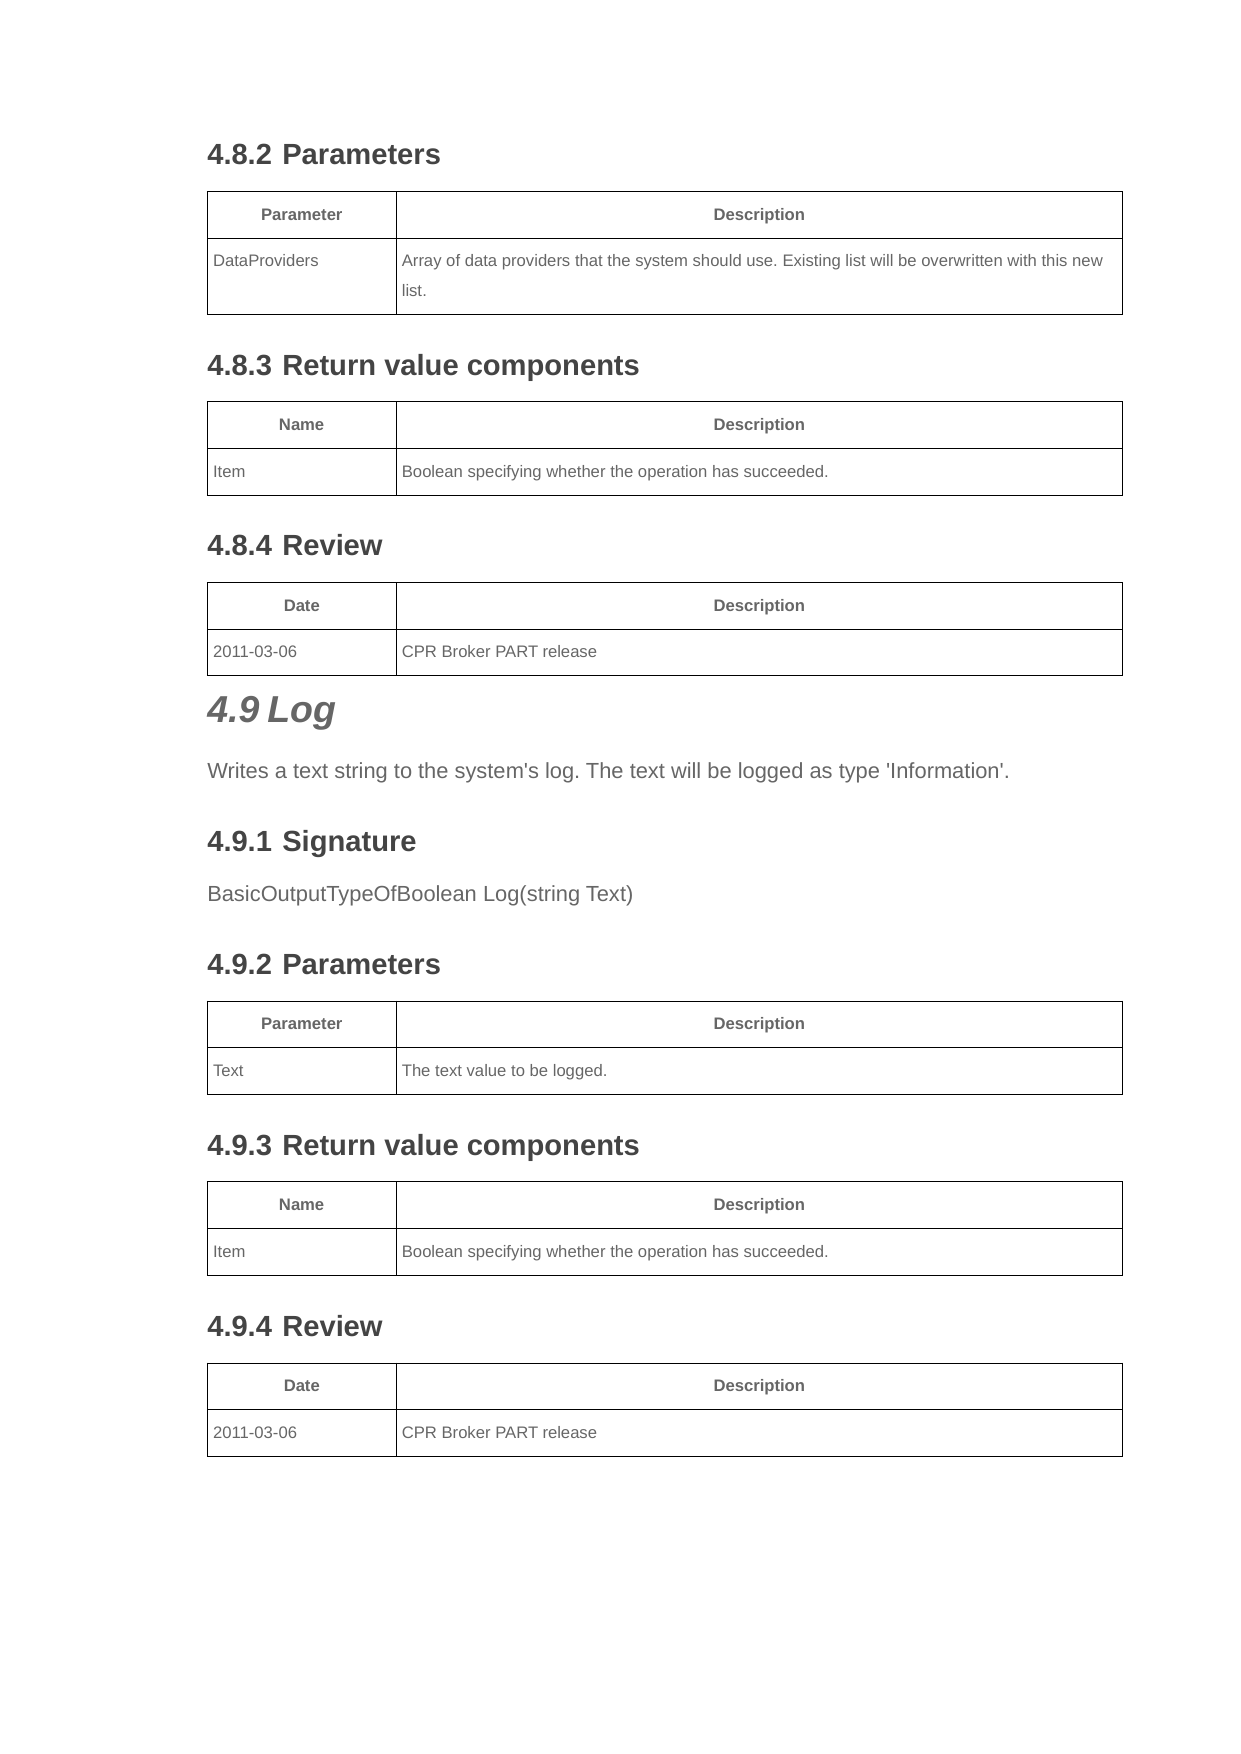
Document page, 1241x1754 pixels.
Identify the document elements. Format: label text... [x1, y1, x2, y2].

subtitle Parameters [207, 118, 1122, 176]
table_header Description [397, 583, 1122, 629]
table_header Parameter [208, 192, 396, 238]
table_header Date [208, 1364, 396, 1409]
table_cell Text [208, 1048, 396, 1094]
table_cell Item [208, 449, 396, 494]
subtitle Signature [207, 805, 1122, 863]
table_header Name [208, 402, 396, 448]
subtitle Return value components [207, 328, 1122, 387]
table_cell CPR Broker PART release [397, 630, 1122, 675]
subtitle Review [207, 1289, 1122, 1348]
table_cell Boolean specifying whether the operation has succeeded. [397, 1229, 1122, 1275]
subtitle Log [207, 676, 1122, 734]
subtitle Review [207, 509, 1122, 567]
table_cell CPR Broker PART release [397, 1410, 1122, 1456]
table_cell Boolean specifying whether the operation has succeeded. [397, 449, 1122, 494]
text BasicOutputTypeOfBoolean Log(string Text) [207, 878, 1122, 907]
text Writes a text string to the system's log. The text will be logged as type 'Information'. [207, 755, 1122, 784]
table_header Description [397, 192, 1122, 238]
subtitle Parameters [207, 928, 1122, 986]
table_header Description [397, 1182, 1122, 1228]
table_cell 2011-03-06 [208, 1410, 396, 1456]
table_header Description [397, 402, 1122, 448]
table_cell Array of data providers that the system should use. Existing list will be overwritten with this new list. [397, 239, 1122, 313]
table_header Description [397, 1002, 1122, 1047]
table_header Description [397, 1364, 1122, 1409]
table_cell The text value to be logged. [397, 1048, 1122, 1094]
table_cell Item [208, 1229, 396, 1275]
table_header Name [208, 1182, 396, 1228]
table_header Parameter [208, 1002, 396, 1047]
table_cell DataProviders [208, 239, 396, 313]
table_cell 2011-03-06 [208, 630, 396, 675]
subtitle Return value components [207, 1108, 1122, 1167]
table_header Date [208, 583, 396, 629]
